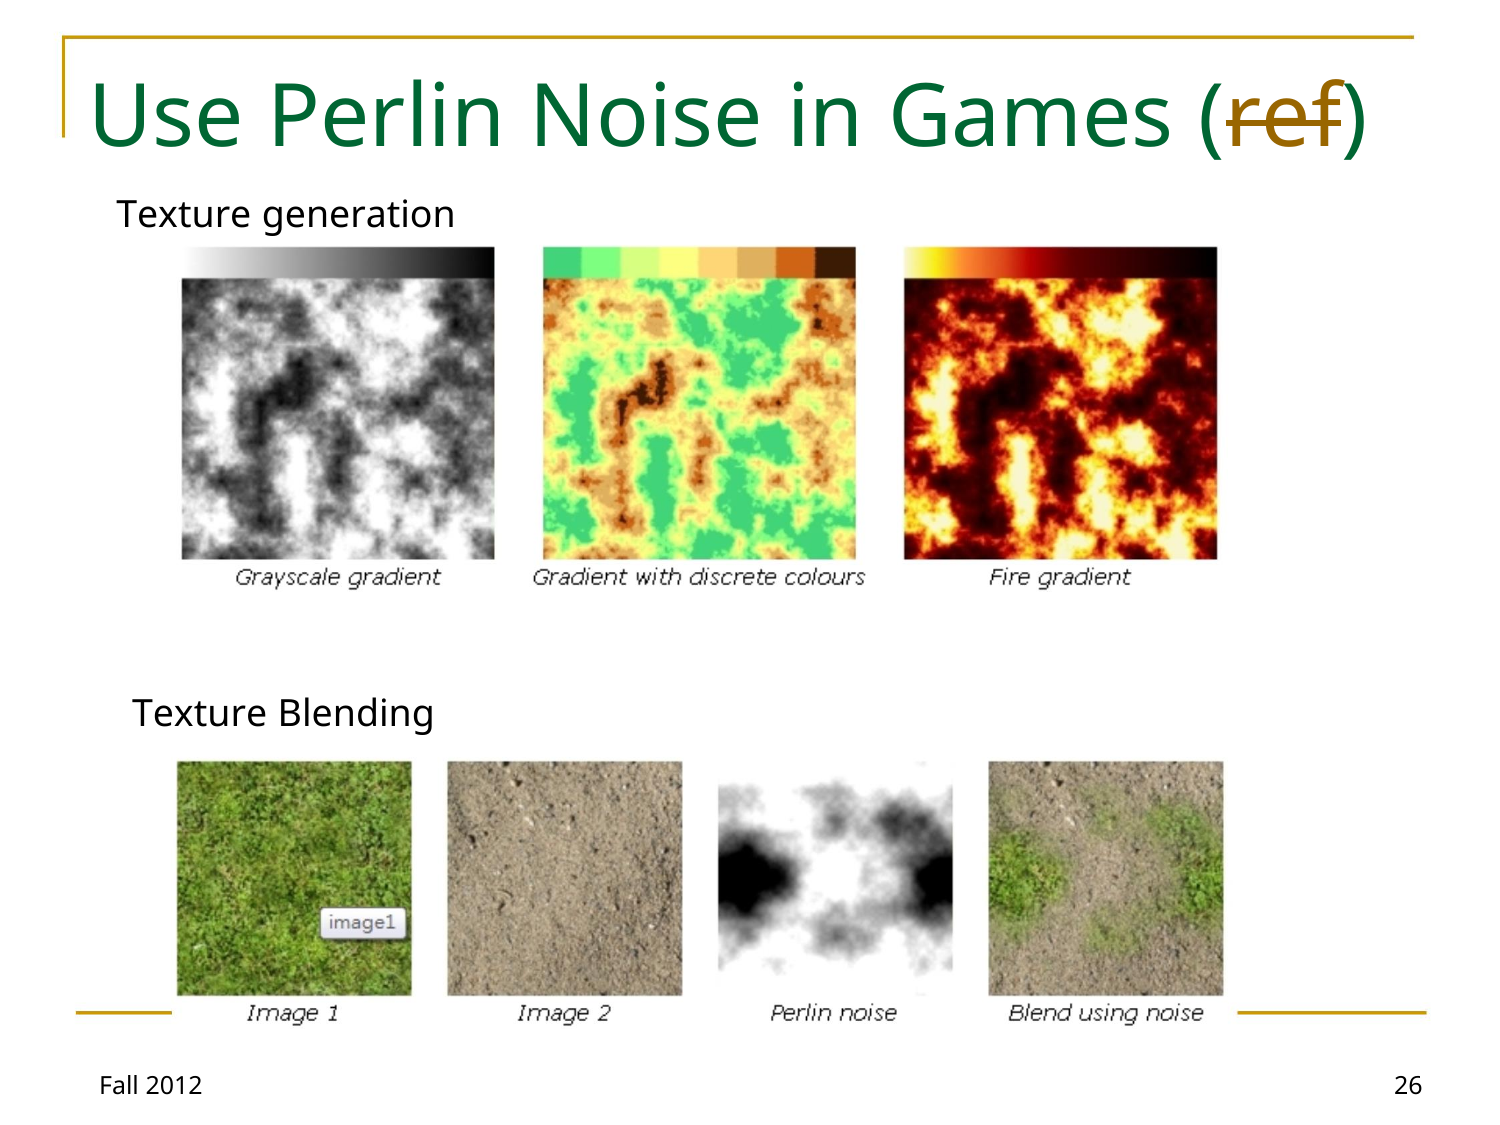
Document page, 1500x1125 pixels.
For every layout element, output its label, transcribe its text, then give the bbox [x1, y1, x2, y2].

picture [0, 0, 1500, 1125]
text Texture Blending [132, 695, 454, 734]
text Fall 2012 [99, 1074, 214, 1100]
text Use Perlin Noise in Games (ref) [88, 74, 1491, 165]
text 26 [1394, 1074, 1439, 1100]
text Texture generation [116, 197, 469, 236]
